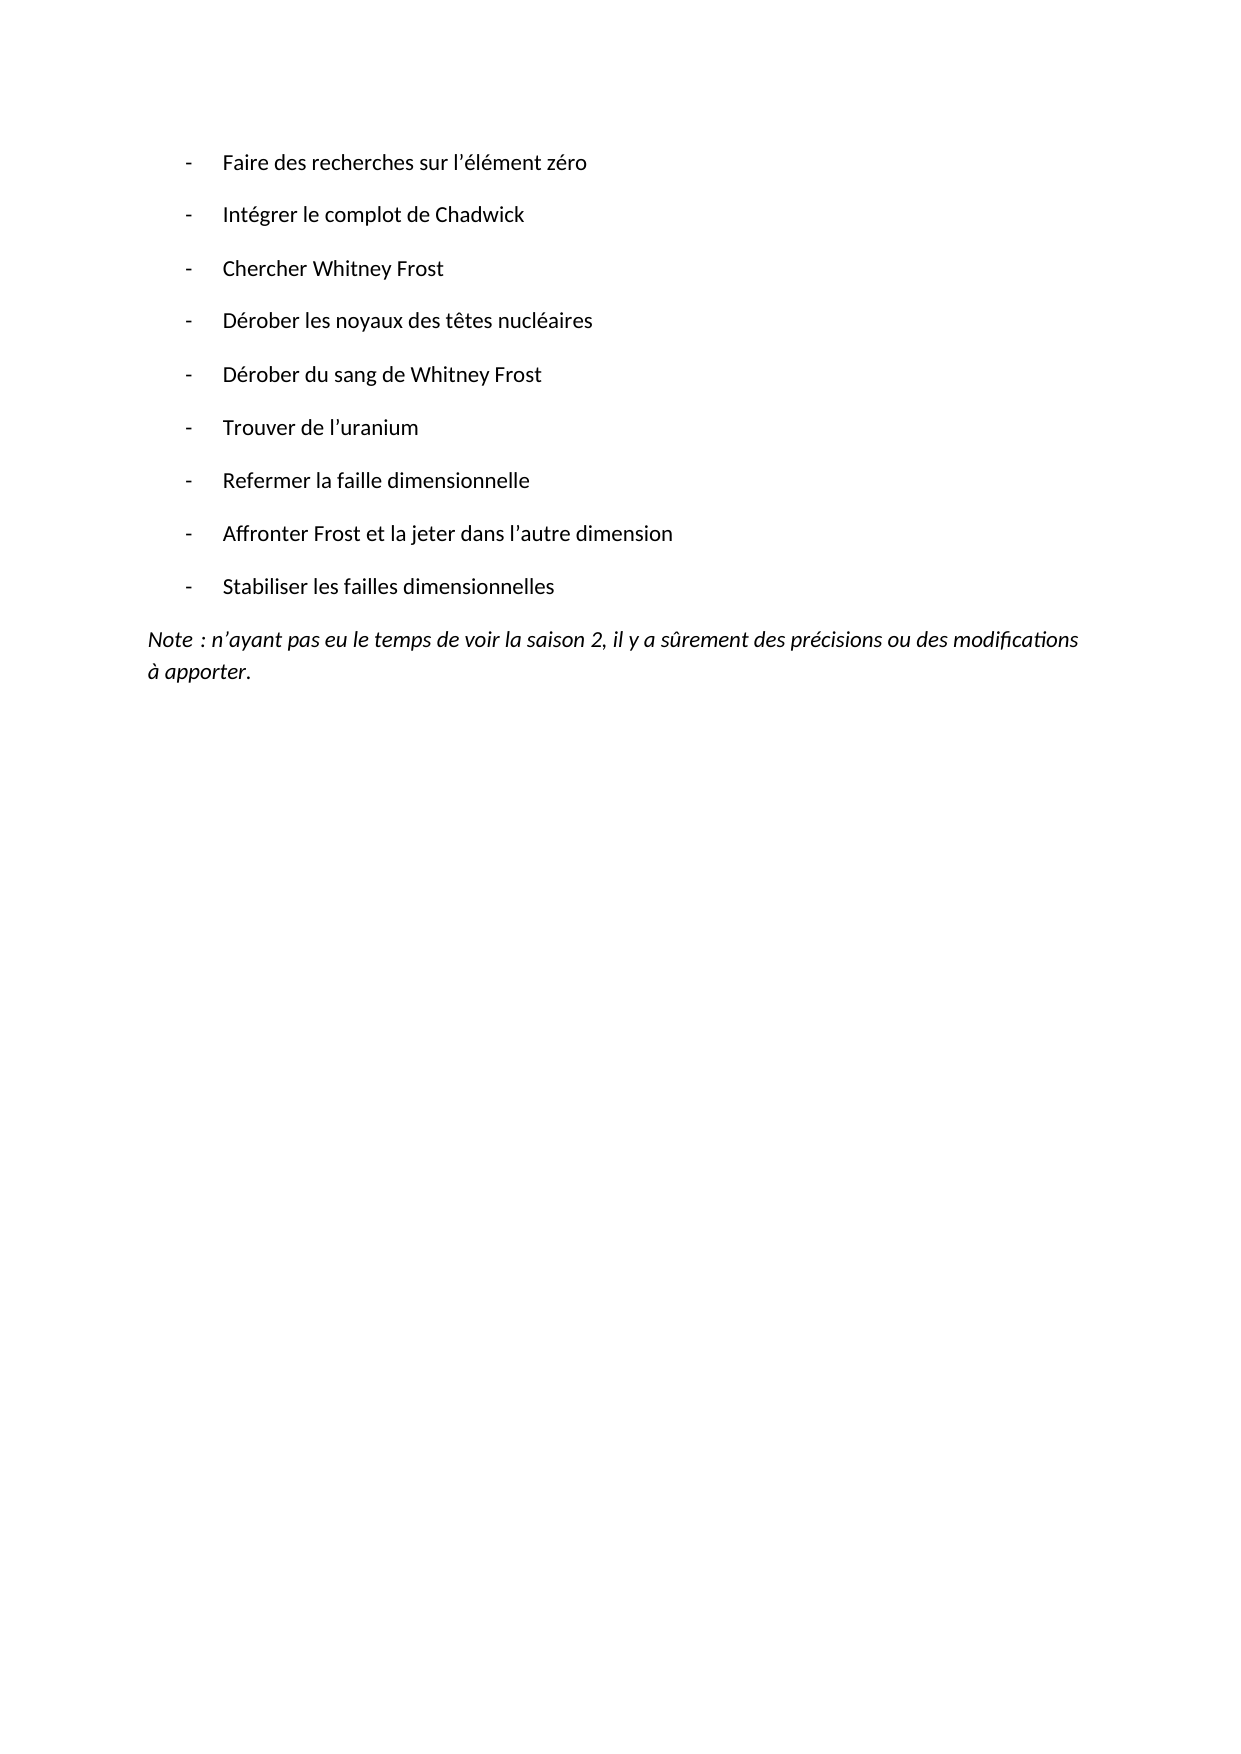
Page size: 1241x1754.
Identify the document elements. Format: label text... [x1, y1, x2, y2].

list Refermer la faille dimensionnelle [185, 466, 1093, 494]
text Note : n’ayant pas eu le temps de voir la saison 2, il y a sûrement des précisions ou des modifications à apporter. [148, 625, 1093, 685]
list Intégrer le complot de Chadwick [185, 201, 1093, 229]
list Stabiliser les failles dimensionnelles [185, 572, 1093, 600]
list Trouver de l’uranium [185, 413, 1093, 441]
list Dérober du sang de Whitney Frost [185, 360, 1093, 388]
list Faire des recherches sur l’élément zéro [185, 148, 1093, 176]
list Affronter Frost et la jeter dans l’autre dimension [185, 519, 1093, 547]
list Dérober les noyaux des têtes nucléaires [185, 307, 1093, 335]
list Chercher Whitney Frost [185, 254, 1093, 282]
